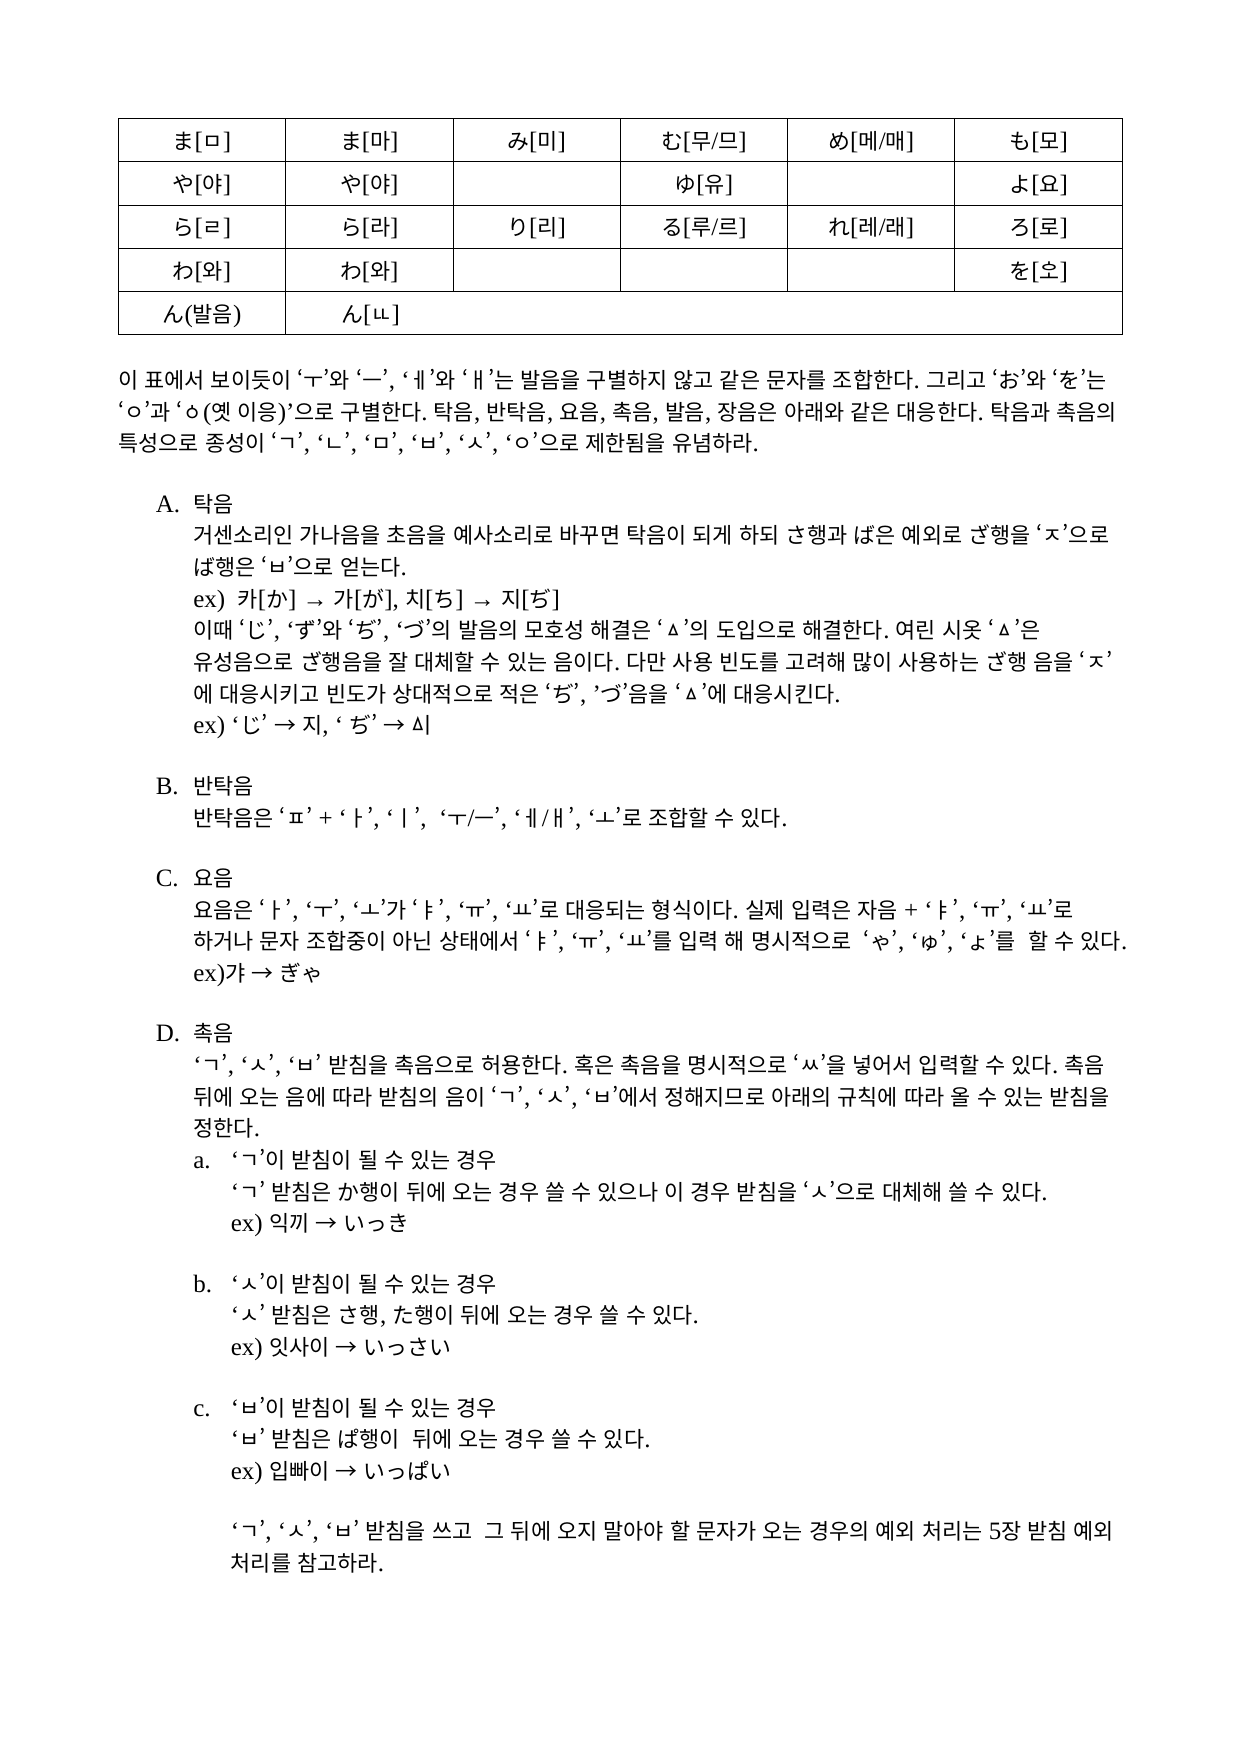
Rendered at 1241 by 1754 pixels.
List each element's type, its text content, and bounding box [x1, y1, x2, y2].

table_cell み[미] [454, 119, 620, 161]
table_cell れ[레/래] [788, 206, 954, 248]
table_cell ん(발음) [119, 292, 285, 334]
text 이 표에서 보이듯이 ‘ㅜ’와 ‘ㅡ’, ‘ㅔ’와 ‘ㅐ’는 발음을 구별하지 않고 같은 문자를 조합한다. 그리고 ‘お’와 ‘を’는 ‘ㅇ’과 ‘ㆁ(옛 이응)’으로 구별한다. 탁음, 반탁음, 요음, 촉음, 발음, 장음은 아래와 같은 대응한다. 탁음과 촉음의 특성으로 종성이 ‘ㄱ’, ‘ㄴ’, ‘ㅁ’, ‘ㅂ’, ‘ㅅ’, ‘ㅇ’으로 제한됨을 유념하라. [118, 363, 1122, 458]
table_cell ゆ[유] [621, 162, 787, 204]
list ex) ‘じ’ → 지, ‘ ぢ’ → ᅀᅵ [156, 708, 1122, 740]
table_cell る[루/르] [621, 206, 787, 248]
table_cell [454, 162, 620, 204]
list ex) 익끼 → いっき [193, 1206, 1122, 1238]
table_cell や[야] [286, 162, 453, 204]
table_cell [788, 162, 954, 204]
list 반탁음은 ‘ㅍ’ + ‘ㅏ’, ‘ㅣ’, ‘ㅜ/ㅡ’, ‘ㅔ/ㅐ’, ‘ㅗ’로 조합할 수 있다. [156, 801, 1122, 832]
table_cell [454, 249, 620, 291]
table_cell ま[마] [286, 119, 453, 161]
list ex) 입빠이 → いっぱい [193, 1454, 1122, 1486]
table_cell ら[ㄹ] [119, 206, 285, 248]
list ‘ㄱ’ 받침은 か행이 뒤에 오는 경우 쓸 수 있으나 이 경우 받침을 ‘ㅅ’으로 대체해 쓸 수 있다. [193, 1175, 1122, 1206]
list 요음은 ‘ㅏ’, ‘ㅜ’, ‘ㅗ’가 ‘ㅑ’, ‘ㅠ’, ‘ㅛ’로 대응되는 형식이다. 실제 입력은 자음 + ‘ㅑ’, ‘ㅠ’, ‘ㅛ’로 하거나 문자 조합중이 아닌 상태에서 ‘ㅑ’, ‘ㅠ’, ‘ㅛ’를 입력 해 명시적으로 ‘ゃ’, ‘ゅ’, ‘ょ’를 할 수 있다. [156, 893, 1122, 956]
table_cell も[모] [955, 119, 1122, 161]
list 탁음 [156, 487, 1122, 518]
table_cell む[무/므] [621, 119, 787, 161]
list 거센소리인 가나음을 초음을 예사소리로 바꾸면 탁음이 되게 하되 さ행과 ば은 예외로 ざ행을 ‘ㅈ’으로ば행은 ‘ㅂ’으로 얻는다. [156, 518, 1122, 582]
list ex) 잇사이 → いっさい [193, 1330, 1122, 1362]
list ‘ㅅ’ 받침은 さ행, た행이 뒤에 오는 경우 쓸 수 있다. [193, 1298, 1122, 1330]
table_cell や[야] [119, 162, 285, 204]
table_cell ら[라] [286, 206, 453, 248]
table_cell わ[와] [119, 249, 285, 291]
table_cell り[리] [454, 206, 620, 248]
list ‘ㅅ’이 받침이 될 수 있는 경우 [193, 1267, 1122, 1298]
table_cell ま[ㅁ] [119, 119, 285, 161]
list 촉음 [156, 1016, 1122, 1048]
list ex) 카[か] → 가[が], 치[ち] → 지[ぢ] [156, 582, 1122, 613]
table_cell ん[ㅥ] [286, 292, 1122, 334]
list ‘ㅂ’이 받침이 될 수 있는 경우 [193, 1391, 1122, 1422]
table_cell ろ[로] [955, 206, 1122, 248]
table_cell [788, 249, 954, 291]
list 이때 ‘じ’, ‘ず’와 ‘ぢ’, ‘づ’의 발음의 모호성 해결은 ‘ㅿ’의 도입으로 해결한다. 여린 시옷 ‘ㅿ’은 유성음으로 ざ행음을 잘 대체할 수 있는 음이다. 다만 사용 빈도를 고려해 많이 사용하는 ざ행 음을 ‘ㅈ’에 대응시키고 빈도가 상대적으로 적은 ‘ぢ’, ’づ’음을 ‘ㅿ’에 대응시킨다. [156, 613, 1122, 708]
table_cell を[ᅌᅩ] [955, 249, 1122, 291]
list ‘ㄱ’이 받침이 될 수 있는 경우 [193, 1143, 1122, 1175]
table_cell よ[요] [955, 162, 1122, 204]
list ‘ㄱ’, ‘ㅅ’, ‘ㅂ’ 받침을 촉음으로 허용한다. 혹은 촉음을 명시적으로 ‘ㅆ’을 넣어서 입력할 수 있다. 촉음 뒤에 오는 음에 따라 받침의 음이 ‘ㄱ’, ‘ㅅ’, ‘ㅂ’에서 정해지므로 아래의 규칙에 따라 올 수 있는 받침을 정한다. [156, 1048, 1122, 1143]
list 반탁음 [156, 769, 1122, 801]
table_cell [621, 249, 787, 291]
table_cell わ[와] [286, 249, 453, 291]
list ‘ㅂ’ 받침은 ぱ행이 뒤에 오는 경우 쓸 수 있다. [193, 1422, 1122, 1454]
list ex)갸 → ぎゃ [156, 956, 1122, 988]
list 요음 [156, 861, 1122, 893]
table_cell め[메/매] [788, 119, 954, 161]
list ‘ㄱ’, ‘ㅅ’, ‘ㅂ’ 받침을 쓰고 그 뒤에 오지 말아야 할 문자가 오는 경우의 예외 처리는 5장 받침 예외 처리를 참고하라. [193, 1514, 1122, 1578]
